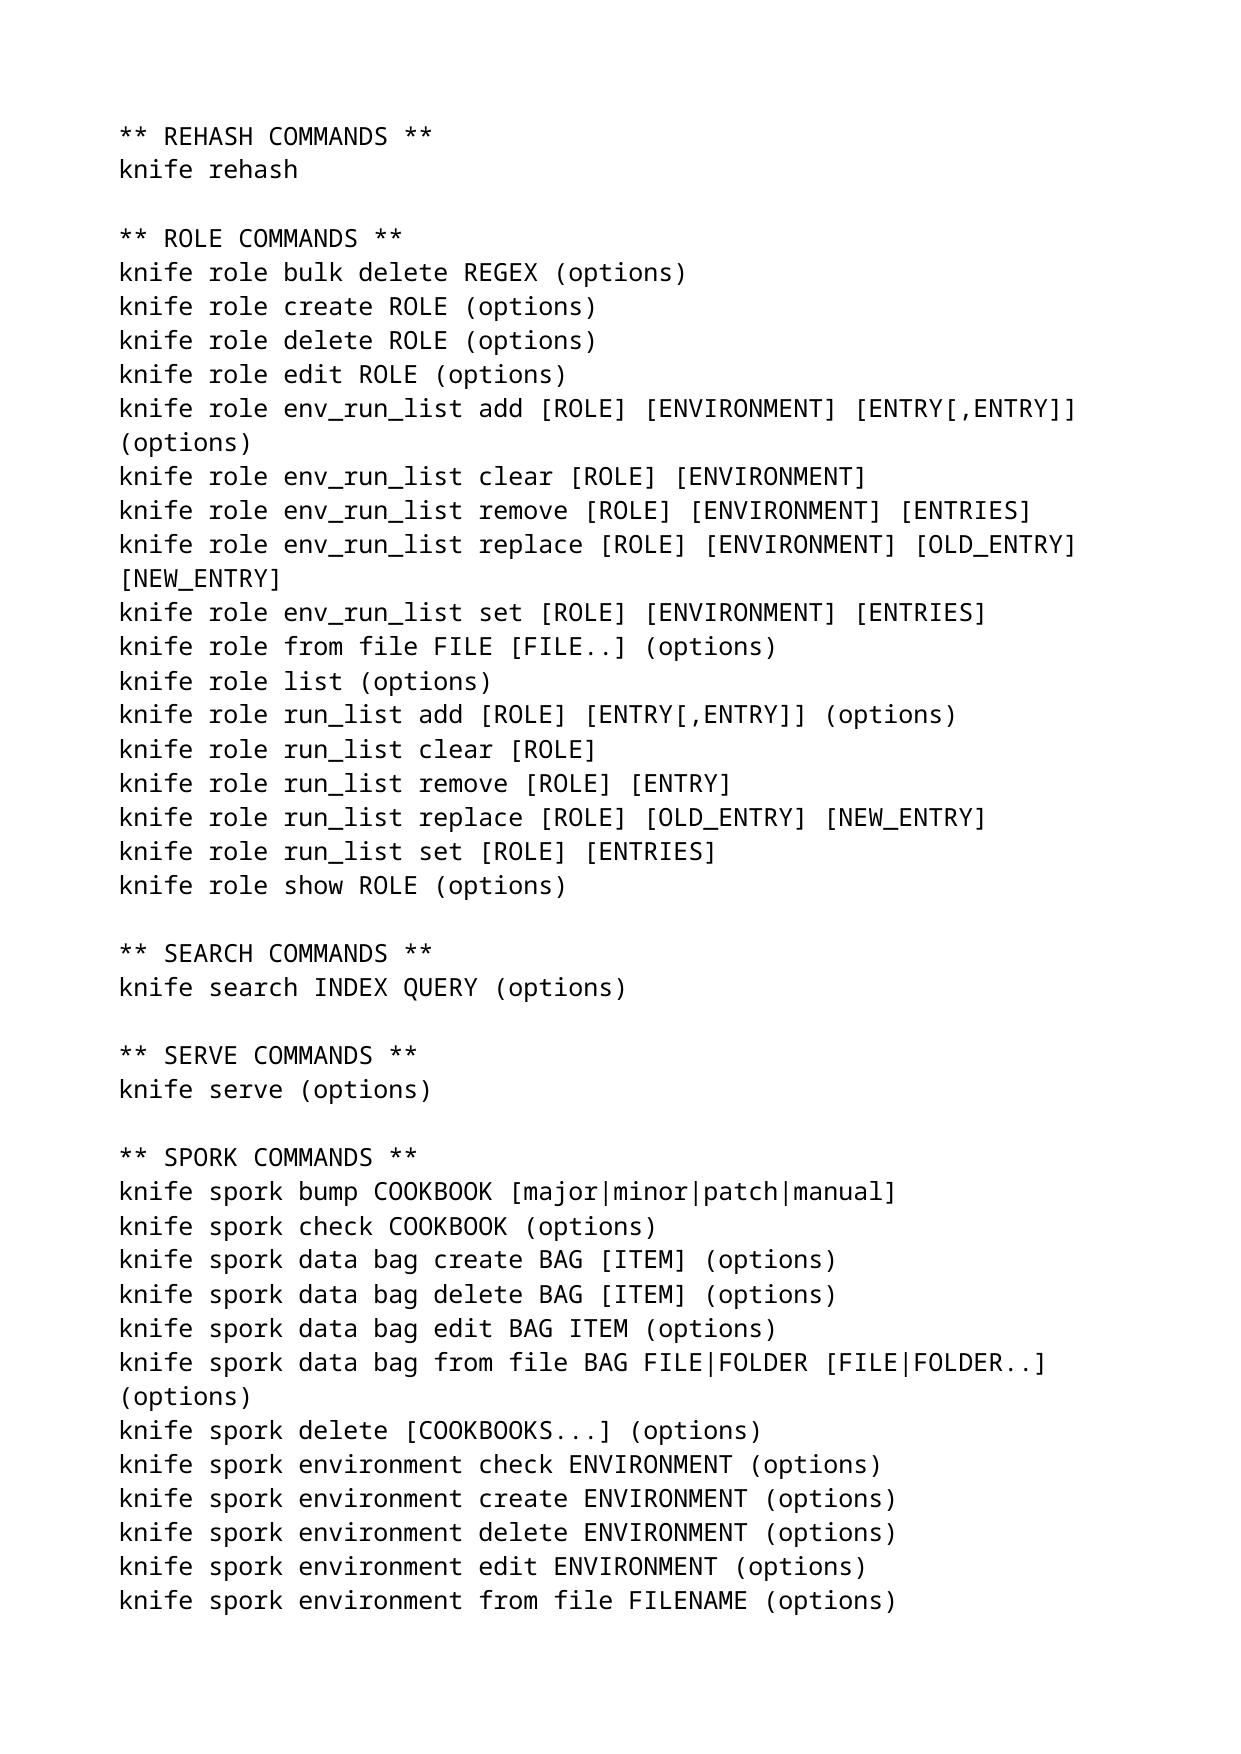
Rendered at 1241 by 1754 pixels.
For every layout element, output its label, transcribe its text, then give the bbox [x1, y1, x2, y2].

text knife role run_list remove [ROLE] [ENTRY] [118, 765, 1122, 799]
text knife role run_list set [ROLE] [ENTRIES] [118, 833, 1122, 867]
text knife spork environment check ENVIRONMENT (options) [118, 1447, 1122, 1481]
text ** SPORK COMMANDS ** [118, 1140, 1122, 1174]
text knife serve (options) [118, 1072, 1122, 1106]
text knife spork environment delete ENVIRONMENT (options) [118, 1515, 1122, 1549]
text knife role run_list clear [ROLE] [118, 731, 1122, 765]
text knife spork data bag create BAG [ITEM] (options) [118, 1242, 1122, 1276]
text knife role run_list replace [ROLE] [OLD_ENTRY] [NEW_ENTRY] [118, 799, 1122, 833]
text knife role delete ROLE (options) [118, 322, 1122, 357]
text knife spork environment from file FILENAME (options) [118, 1583, 1122, 1617]
text knife spork check COOKBOOK (options) [118, 1208, 1122, 1242]
text knife role env_run_list set [ROLE] [ENVIRONMENT] [ENTRIES] [118, 595, 1122, 629]
text knife role show ROLE (options) [118, 867, 1122, 902]
text knife spork data bag delete BAG [ITEM] (options) [118, 1276, 1122, 1310]
text knife role list (options) [118, 663, 1122, 697]
text ** REHASH COMMANDS ** [118, 118, 1122, 152]
text knife role run_list add [ROLE] [ENTRY[,ENTRY]] (options) [118, 697, 1122, 731]
text knife search INDEX QUERY (options) [118, 970, 1122, 1004]
text knife spork bump COOKBOOK [major|minor|patch|manual] [118, 1174, 1122, 1208]
text knife role env_run_list replace [ROLE] [ENVIRONMENT] [OLD_ENTRY] [NEW_ENTRY] [118, 527, 1122, 595]
text knife spork environment create ENVIRONMENT (options) [118, 1481, 1122, 1515]
text ** SERVE COMMANDS ** [118, 1038, 1122, 1072]
text knife spork delete [COOKBOOKS...] (options) [118, 1412, 1122, 1447]
text knife role env_run_list add [ROLE] [ENVIRONMENT] [ENTRY[,ENTRY]] (options) [118, 391, 1122, 459]
text ** SEARCH COMMANDS ** [118, 936, 1122, 970]
text knife role env_run_list clear [ROLE] [ENVIRONMENT] [118, 459, 1122, 493]
text knife role from file FILE [FILE..] (options) [118, 629, 1122, 663]
text knife spork environment edit ENVIRONMENT (options) [118, 1549, 1122, 1583]
text knife role create ROLE (options) [118, 288, 1122, 322]
text knife rehash [118, 152, 1122, 186]
text ** ROLE COMMANDS ** [118, 220, 1122, 254]
text knife role env_run_list remove [ROLE] [ENVIRONMENT] [ENTRIES] [118, 493, 1122, 527]
text knife role bulk delete REGEX (options) [118, 254, 1122, 288]
text knife spork data bag edit BAG ITEM (options) [118, 1310, 1122, 1344]
text knife spork data bag from file BAG FILE|FOLDER [FILE|FOLDER..] (options) [118, 1344, 1122, 1412]
text knife role edit ROLE (options) [118, 357, 1122, 391]
